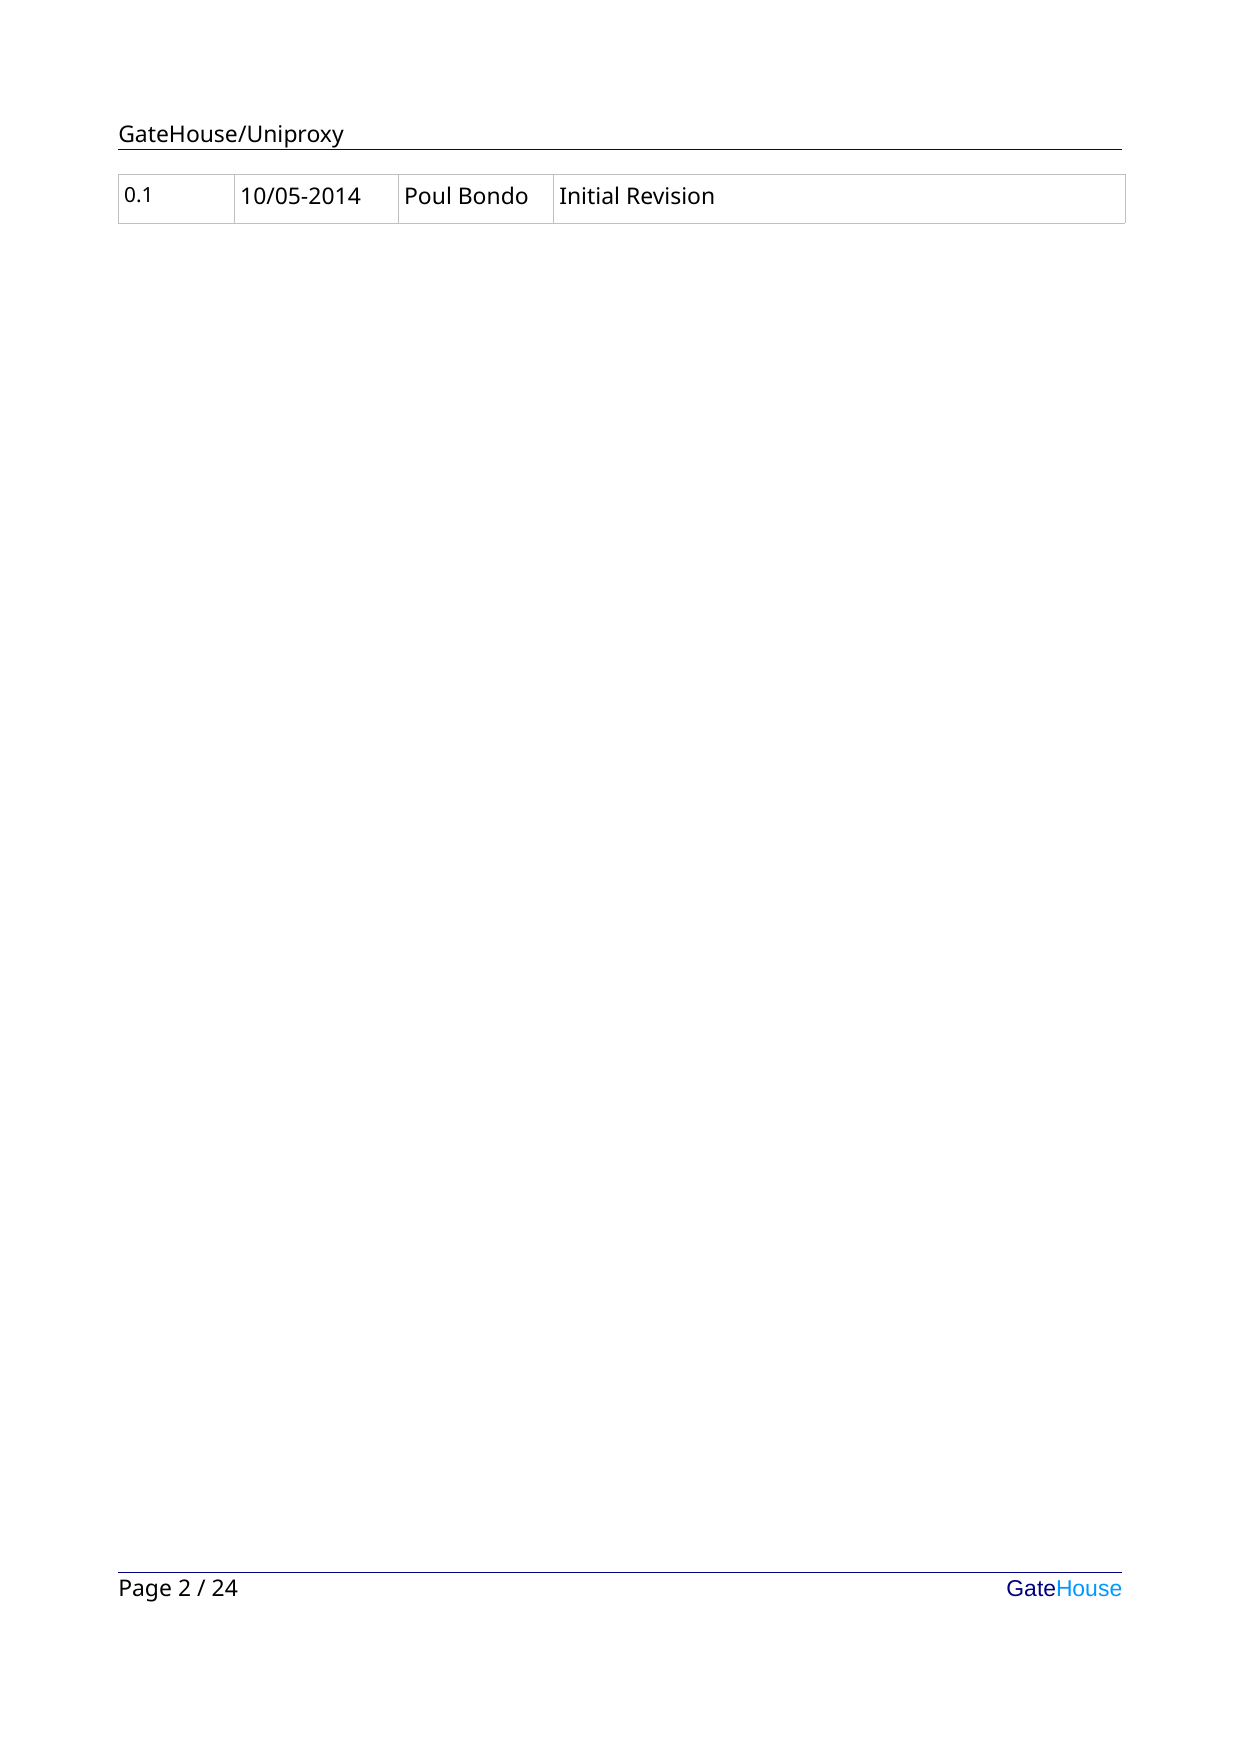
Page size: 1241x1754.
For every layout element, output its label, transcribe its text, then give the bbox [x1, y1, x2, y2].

table_cell Poul Bondo [399, 175, 553, 223]
table_cell 0.1 [119, 175, 234, 223]
table_cell 10/05-2014 [235, 175, 398, 223]
table_cell Initial Revision [554, 175, 1125, 223]
